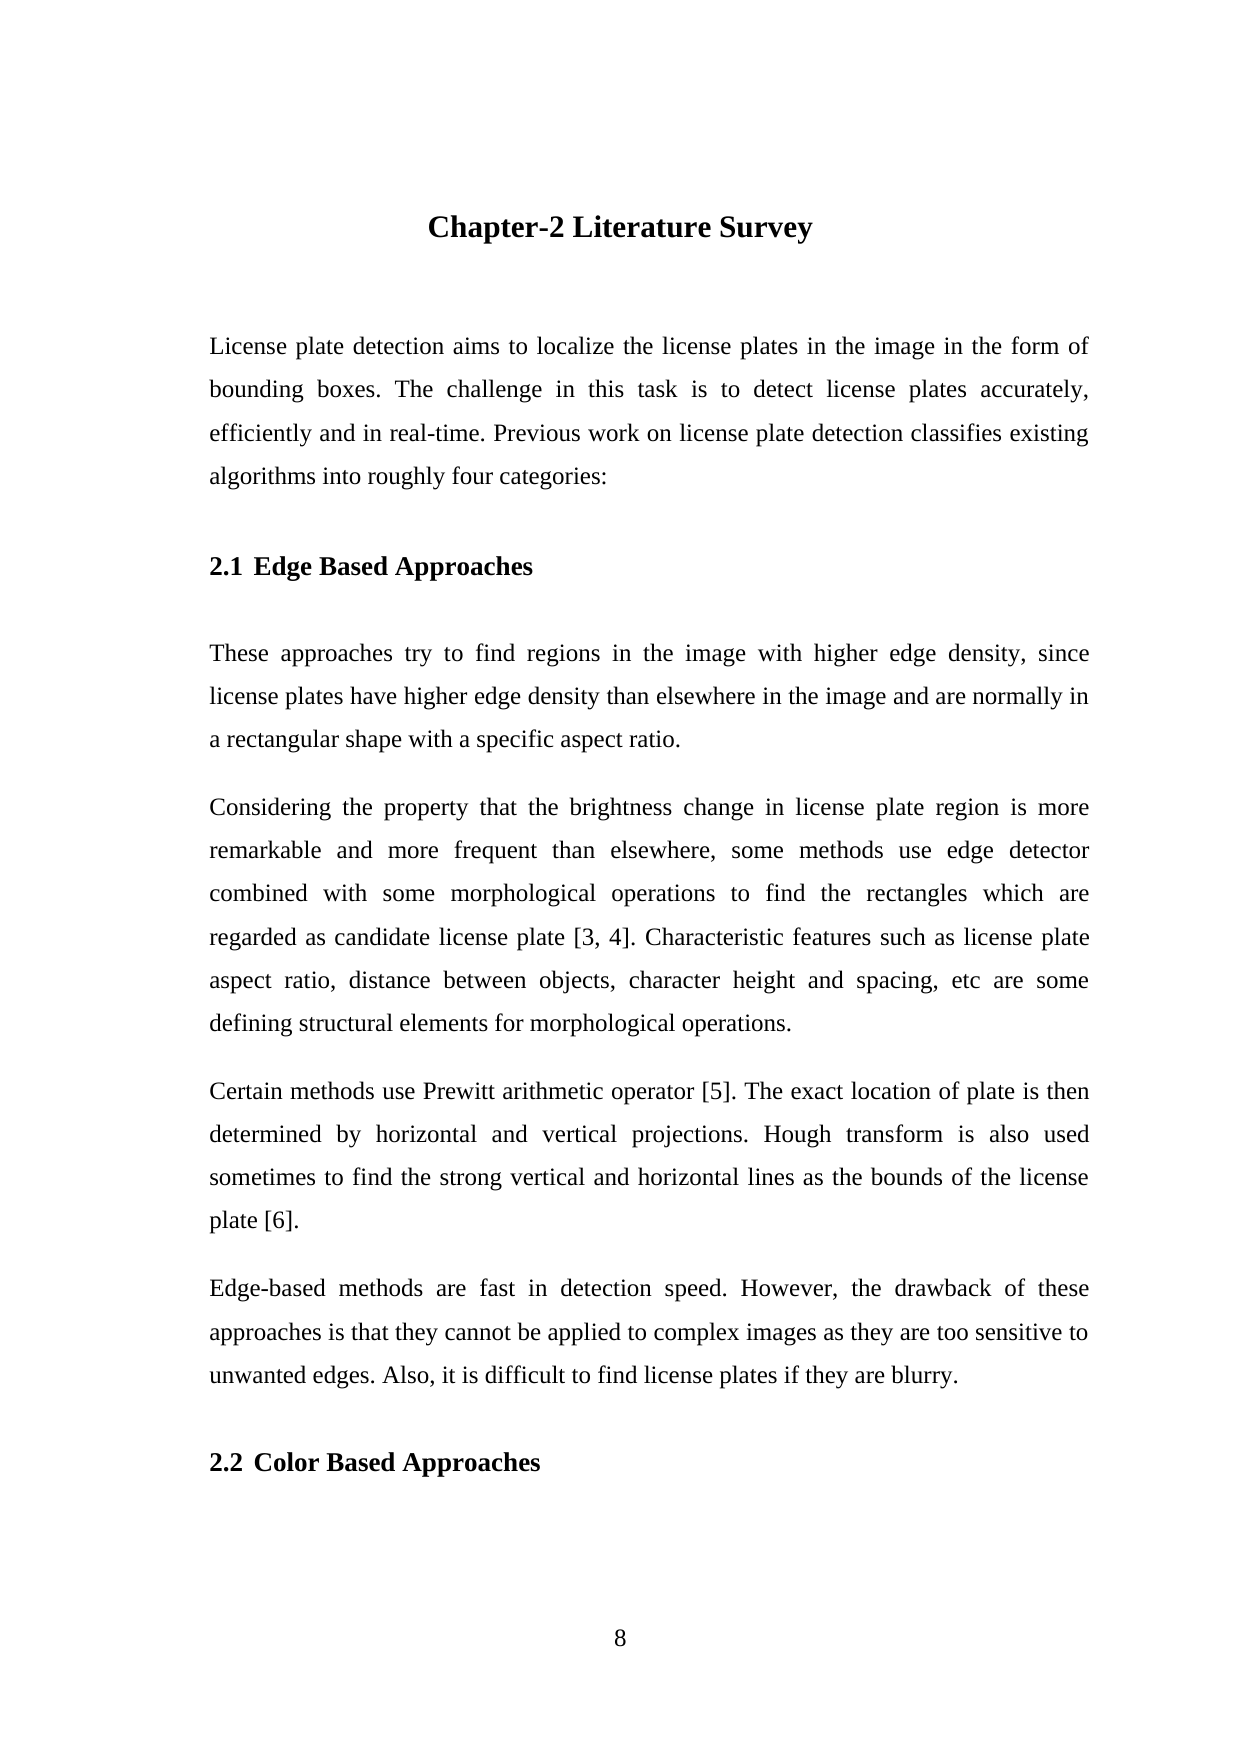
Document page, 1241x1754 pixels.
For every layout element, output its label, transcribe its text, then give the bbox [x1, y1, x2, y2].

text License plate detection aims to localize the license plates in the image in the form of bounding boxes. The challenge in this task is to detect license plates accurately, efficiently and in real-time. Previous work on license plate detection classifies existing algorithms into roughly four categories: [209, 331, 1090, 489]
text Chapter-2 Literature Survey [150, 208, 1090, 244]
text Considering the property that the brightness change in license plate region is more remarkable and more frequent than elsewhere, some methods use edge detector combined with some morphological operations to find the rectangles which are regarded as candidate license plate [3, 4]. Characteristic features such as license plate aspect ratio, distance between objects, character height and spacing, etc are some defining structural elements for morphological operations. [209, 792, 1090, 1037]
list Color Based Approaches [209, 1446, 1090, 1477]
text Certain methods use Prewitt arithmetic operator [5]. The exact location of plate is then determined by horizontal and vertical projections. Hough transform is also used sometimes to find the strong vertical and horizontal lines as the bounds of the license plate [6]. [209, 1076, 1090, 1234]
list Edge Based Approaches [209, 551, 1090, 582]
text These approaches try to find regions in the image with higher edge density, since license plates have higher edge density than elsewhere in the image and are normally in a rectangular shape with a specific aspect ratio. [209, 638, 1090, 753]
text Edge-based methods are fast in detection speed. However, the drawback of these approaches is that they cannot be applied to complex images as they are too sensitive to unwanted edges. Also, it is difficult to find license plates if they are blurry. [209, 1273, 1090, 1388]
